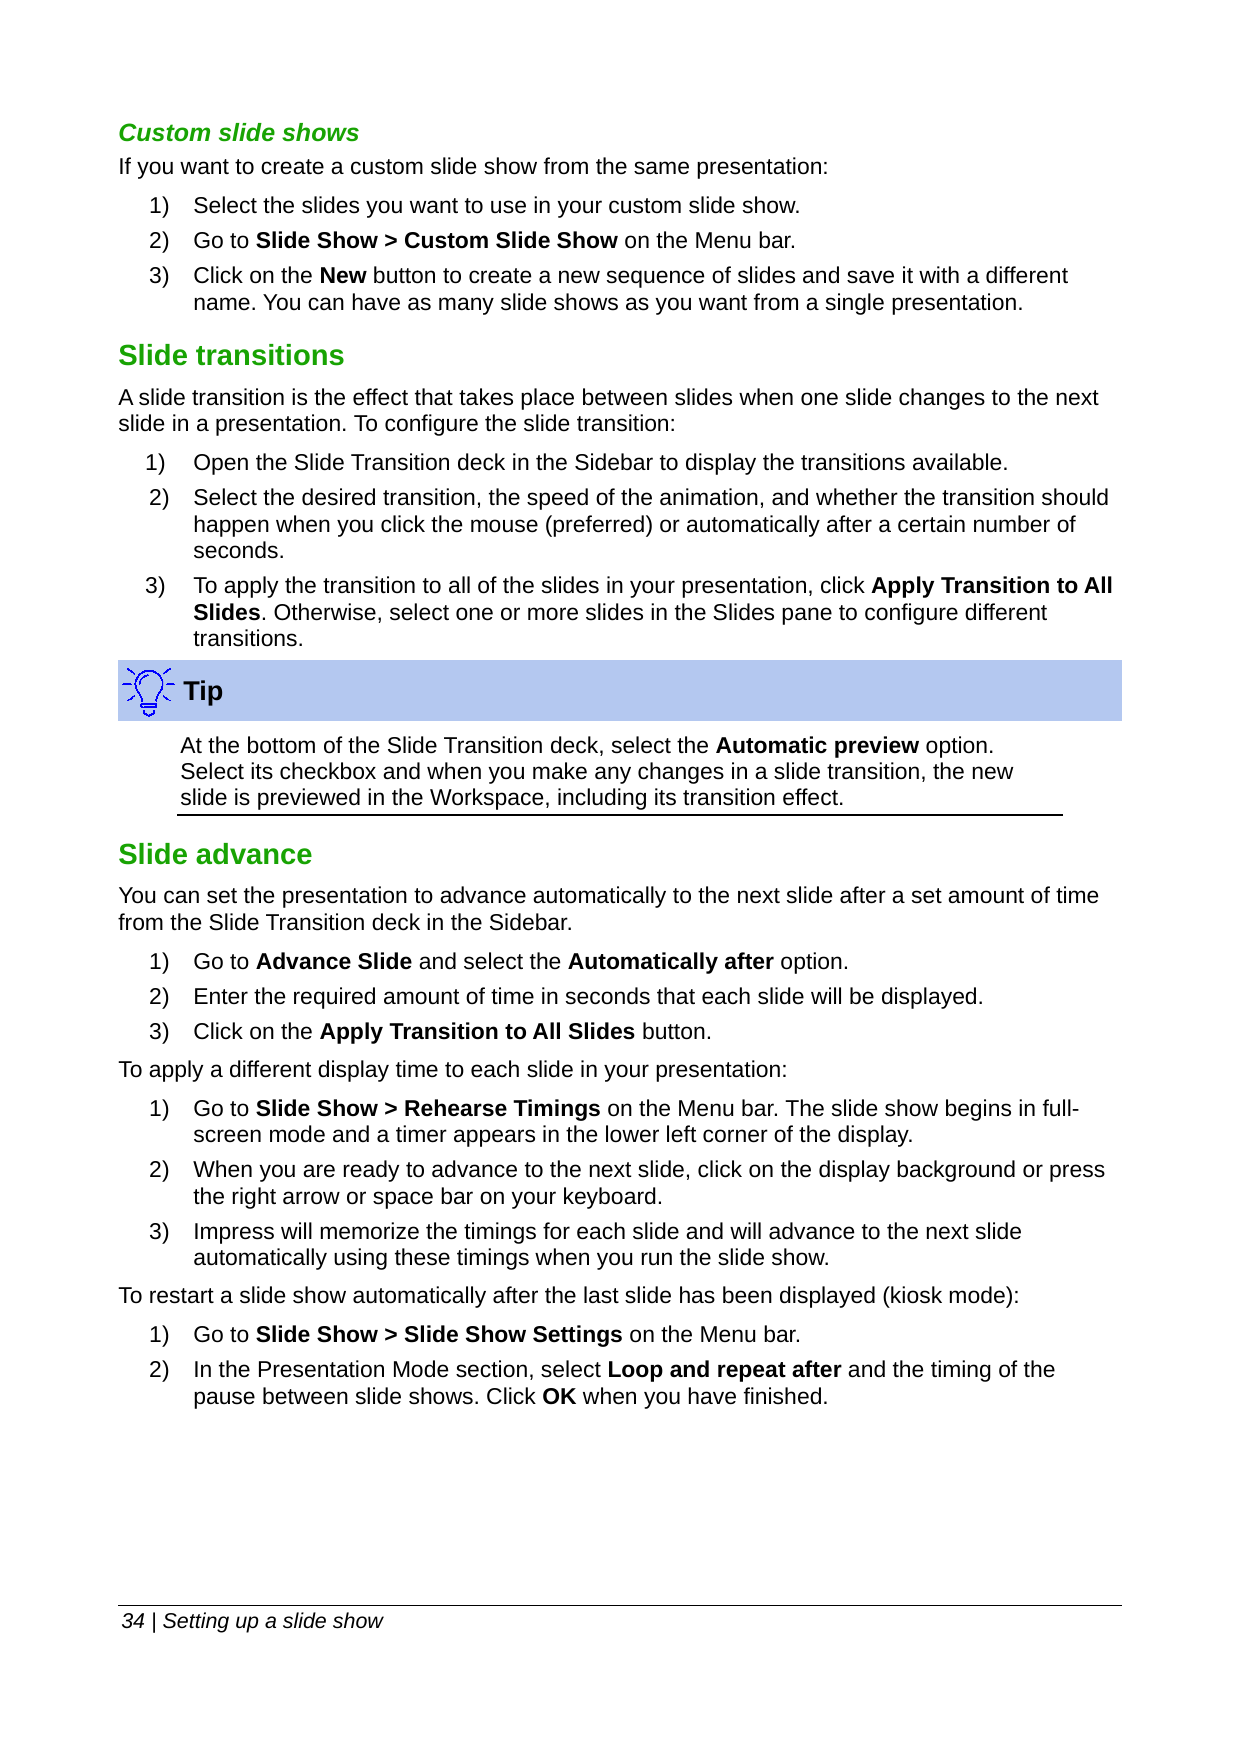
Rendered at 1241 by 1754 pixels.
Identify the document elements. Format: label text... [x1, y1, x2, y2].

subtitle Slide advance [118, 837, 1122, 870]
list Go to Advance Slide and select the Automatically after option. [169, 948, 1122, 974]
list To apply a different display time to each slide in your presentation: [118, 1056, 1122, 1082]
text At the bottom of the Slide Transition deck, select the Automatic preview option. Select its checkbox and when you make any changes in a slide transition, the new slide is previewed in the Workspace, including its transition effect. [177, 729, 1063, 814]
subtitle Custom slide shows [118, 118, 1122, 147]
list Click on the New button to create a new sequence of slides and save it with a different name. You can have as many slide shows as you want from a single presentation. [169, 262, 1122, 315]
list To restart a slide show automatically after the last slide has been displayed (kiosk mode): [118, 1282, 1122, 1309]
list If you want to create a custom slide show from the same presentation: [118, 153, 1122, 179]
list You can set the presentation to advance automatically to the next slide after a set amount of time from the Slide Transition deck in the Sidebar. [118, 882, 1122, 935]
list Select the desired transition, the speed of the animation, and whether the transition should happen when you click the mouse (preferred) or automatically after a certain number of seconds. [169, 484, 1122, 563]
subtitle Slide transitions [118, 338, 1122, 372]
picture [119, 660, 179, 721]
list Click on the Apply Transition to All Slides button. [169, 1018, 1122, 1044]
list In the Presentation Mode section, select Loop and repeat after and the timing of the pause between slide shows. Click OK when you have finished. [169, 1356, 1122, 1409]
list Impress will memorize the timings for each slide and will advance to the next slide automatically using these timings when you run the slide show. [169, 1218, 1122, 1271]
list When you are ready to advance to the next slide, click on the display background or press the right arrow or space bar on your keyboard. [169, 1156, 1122, 1209]
list Go to Slide Show > Rehearse Timings on the Menu bar. The slide show begins in full-screen mode and a timer appears in the lower left corner of the display. [169, 1095, 1122, 1148]
list A slide transition is the effect that takes place between slides when one slide changes to the next slide in a presentation. To configure the slide transition: [118, 384, 1122, 436]
list To apply the transition to all of the slides in your presentation, click Apply Transition to All Slides. Otherwise, select one or more slides in the Slides pane to configure different transitions. [165, 572, 1122, 651]
list Go to Slide Show > Slide Show Settings on the Menu bar. [169, 1321, 1122, 1348]
list Go to Slide Show > Custom Slide Show on the Menu bar. [169, 227, 1122, 253]
list Select the slides you want to use in your custom slide show. [169, 192, 1122, 218]
list Enter the required amount of time in seconds that each slide will be displayed. [169, 983, 1122, 1009]
subtitle Tip [179, 660, 1122, 721]
list Open the Slide Transition deck in the Sidebar to display the transitions available. [165, 449, 1122, 475]
